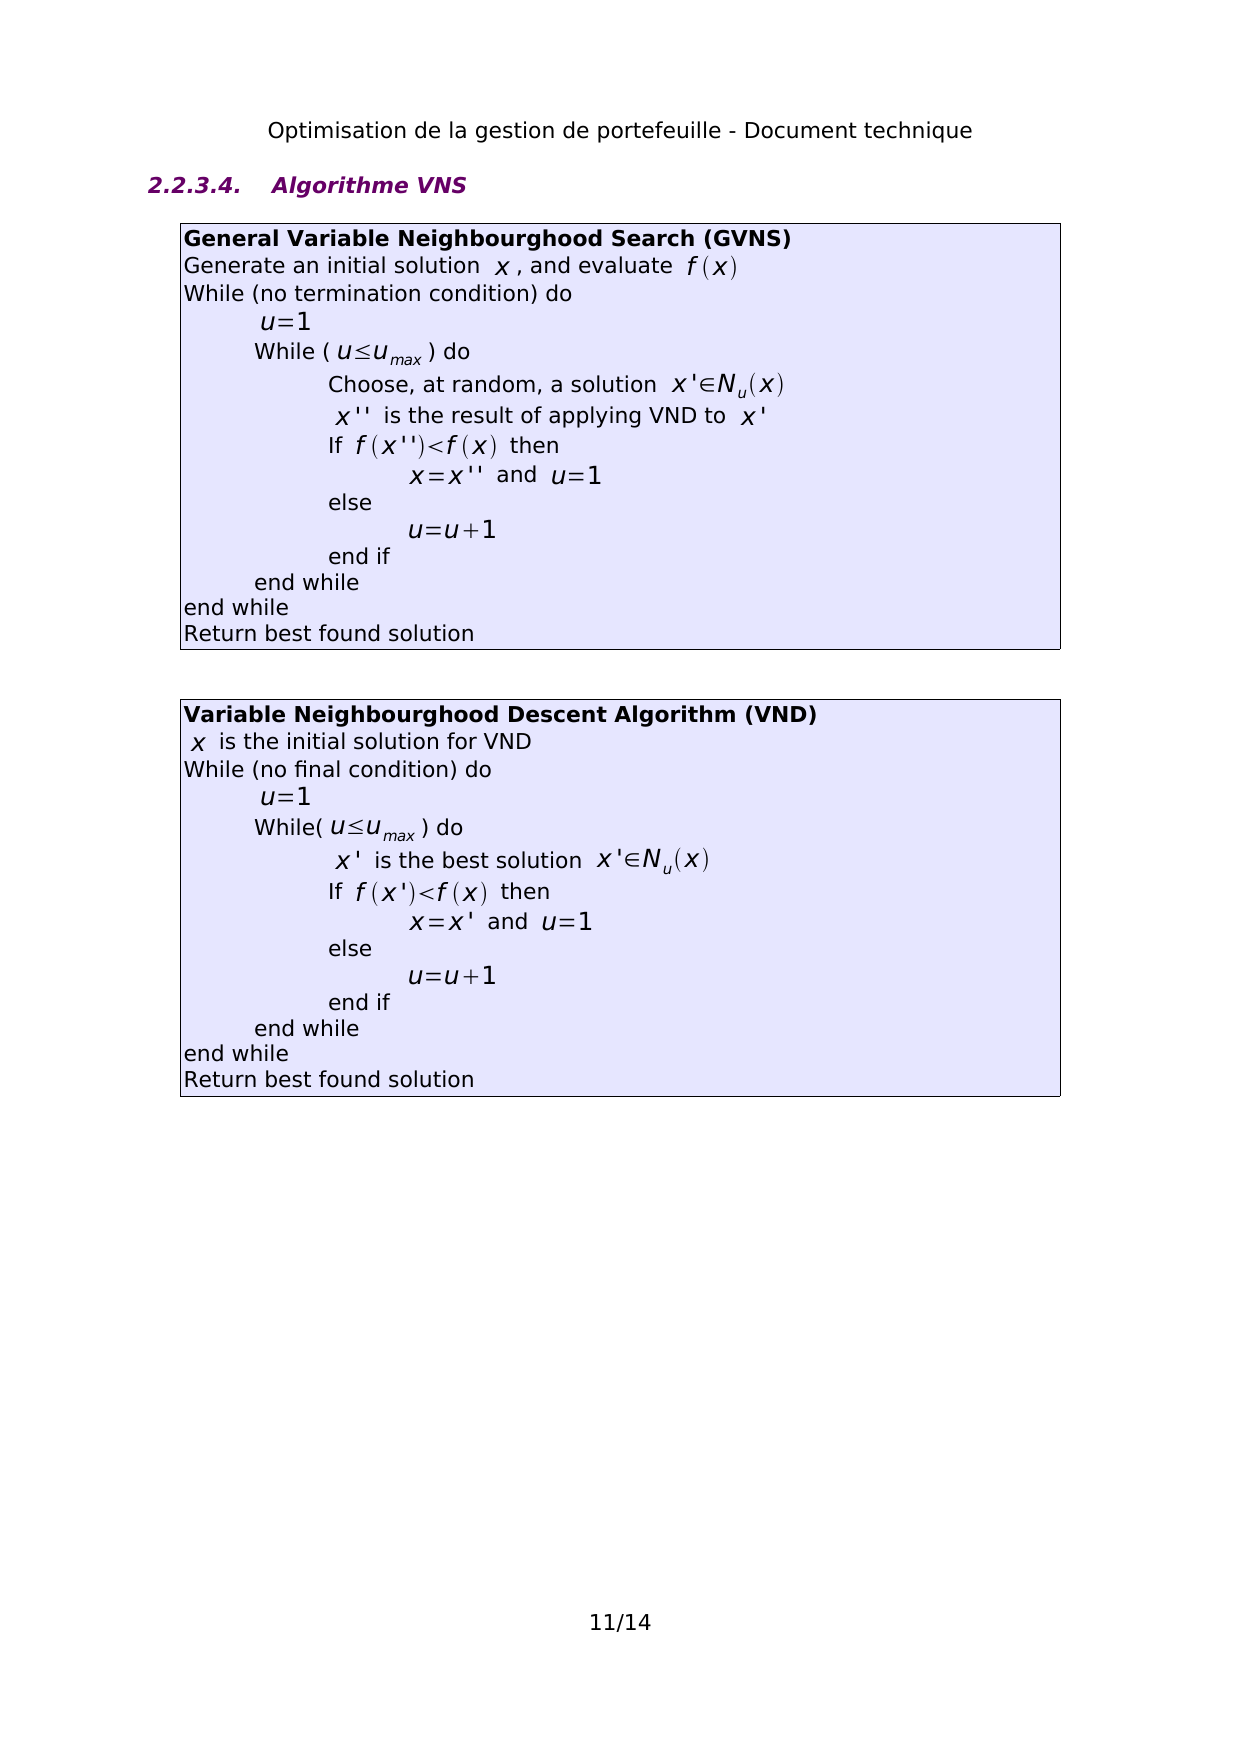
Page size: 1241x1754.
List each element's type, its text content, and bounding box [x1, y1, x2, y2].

text end if [181, 987, 1060, 1013]
text is the initial solution for VND [181, 724, 1060, 753]
text end while [181, 1013, 1060, 1038]
text end while [181, 1038, 1060, 1064]
text If then [181, 428, 1060, 457]
text If then [181, 874, 1060, 904]
subtitle Algorithme VNS [118, 173, 1122, 199]
text is the best solution [181, 841, 1060, 874]
text end while [181, 592, 1060, 617]
text Return best found solution [181, 1064, 1060, 1096]
text Choose, at random, a solution [181, 366, 1060, 399]
text end if [181, 541, 1060, 566]
text While() do [181, 808, 1060, 841]
text else [181, 486, 1060, 512]
title Variable Neighbourghood Descent Algorithm (VND) [181, 700, 1060, 724]
title General Variable Neighbourghood Search (GVNS) [181, 224, 1060, 248]
text end while [181, 566, 1060, 592]
text Return best found solution [181, 617, 1060, 649]
text Generate an initial solution , and evaluate [181, 248, 1060, 278]
text While (no termination condition) do [181, 278, 1060, 304]
text and [181, 904, 1060, 933]
text While () do [181, 333, 1060, 366]
text While (no final condition) do [181, 753, 1060, 779]
text and [181, 457, 1060, 486]
text is the result of applying VND to [181, 399, 1060, 428]
text else [181, 933, 1060, 958]
